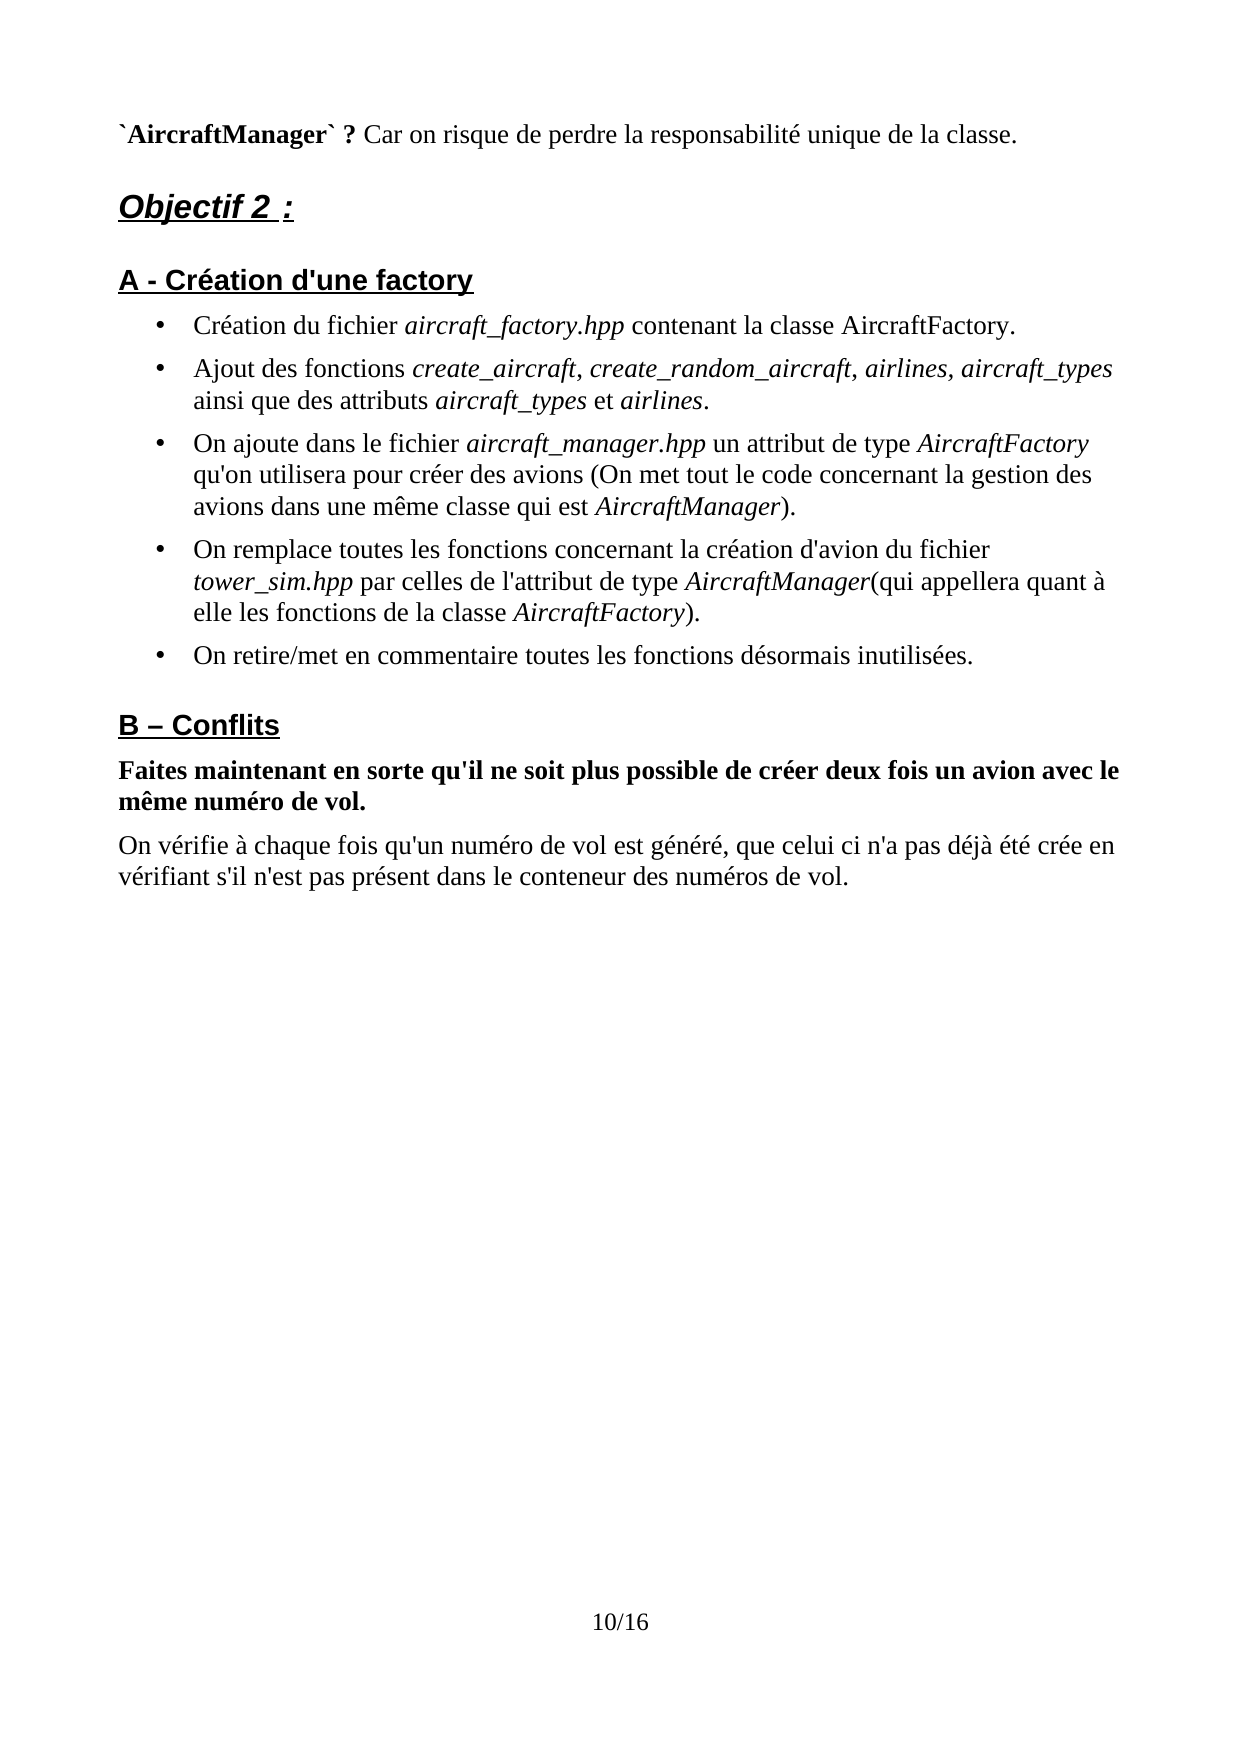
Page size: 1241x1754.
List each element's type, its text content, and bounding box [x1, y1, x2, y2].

list Création du fichier aircraft_factory.hpp contenant la classe AircraftFactory. [156, 309, 1122, 340]
subtitle Objectif 2 : [118, 187, 1122, 225]
text `AircraftManager` ? Car on risque de perdre la responsabilité unique de la classe. [118, 118, 1122, 149]
list On ajoute dans le fichier aircraft_manager.hpp un attribut de type AircraftFactory qu'on utilisera pour créer des avions (On met tout le code concernant la gestion des avions dans une même classe qui est AircraftManager). [156, 427, 1122, 521]
subtitle A - Création d'une factory [118, 263, 1122, 296]
list Ajout des fonctions create_aircraft, create_random_aircraft, airlines, aircraft_types ainsi que des attributs aircraft_types et airlines. [156, 352, 1122, 415]
text Faites maintenant en sorte qu'il ne soit plus possible de créer deux fois un avion avec le même numéro de vol. [118, 754, 1122, 817]
list On remplace toutes les fonctions concernant la création d'avion du fichier tower_sim.hpp par celles de l'attribut de type AircraftManager(qui appellera quant à elle les fonctions de la classe AircraftFactory). [156, 533, 1122, 627]
subtitle B – Conflits [118, 708, 1122, 742]
text On vérifie à chaque fois qu'un numéro de vol est généré, que celui ci n'a pas déjà été crée en vérifiant s'il n'est pas présent dans le conteneur des numéros de vol. [118, 829, 1122, 891]
list On retire/met en commentaire toutes les fonctions désormais inutilisées. [156, 639, 1122, 671]
